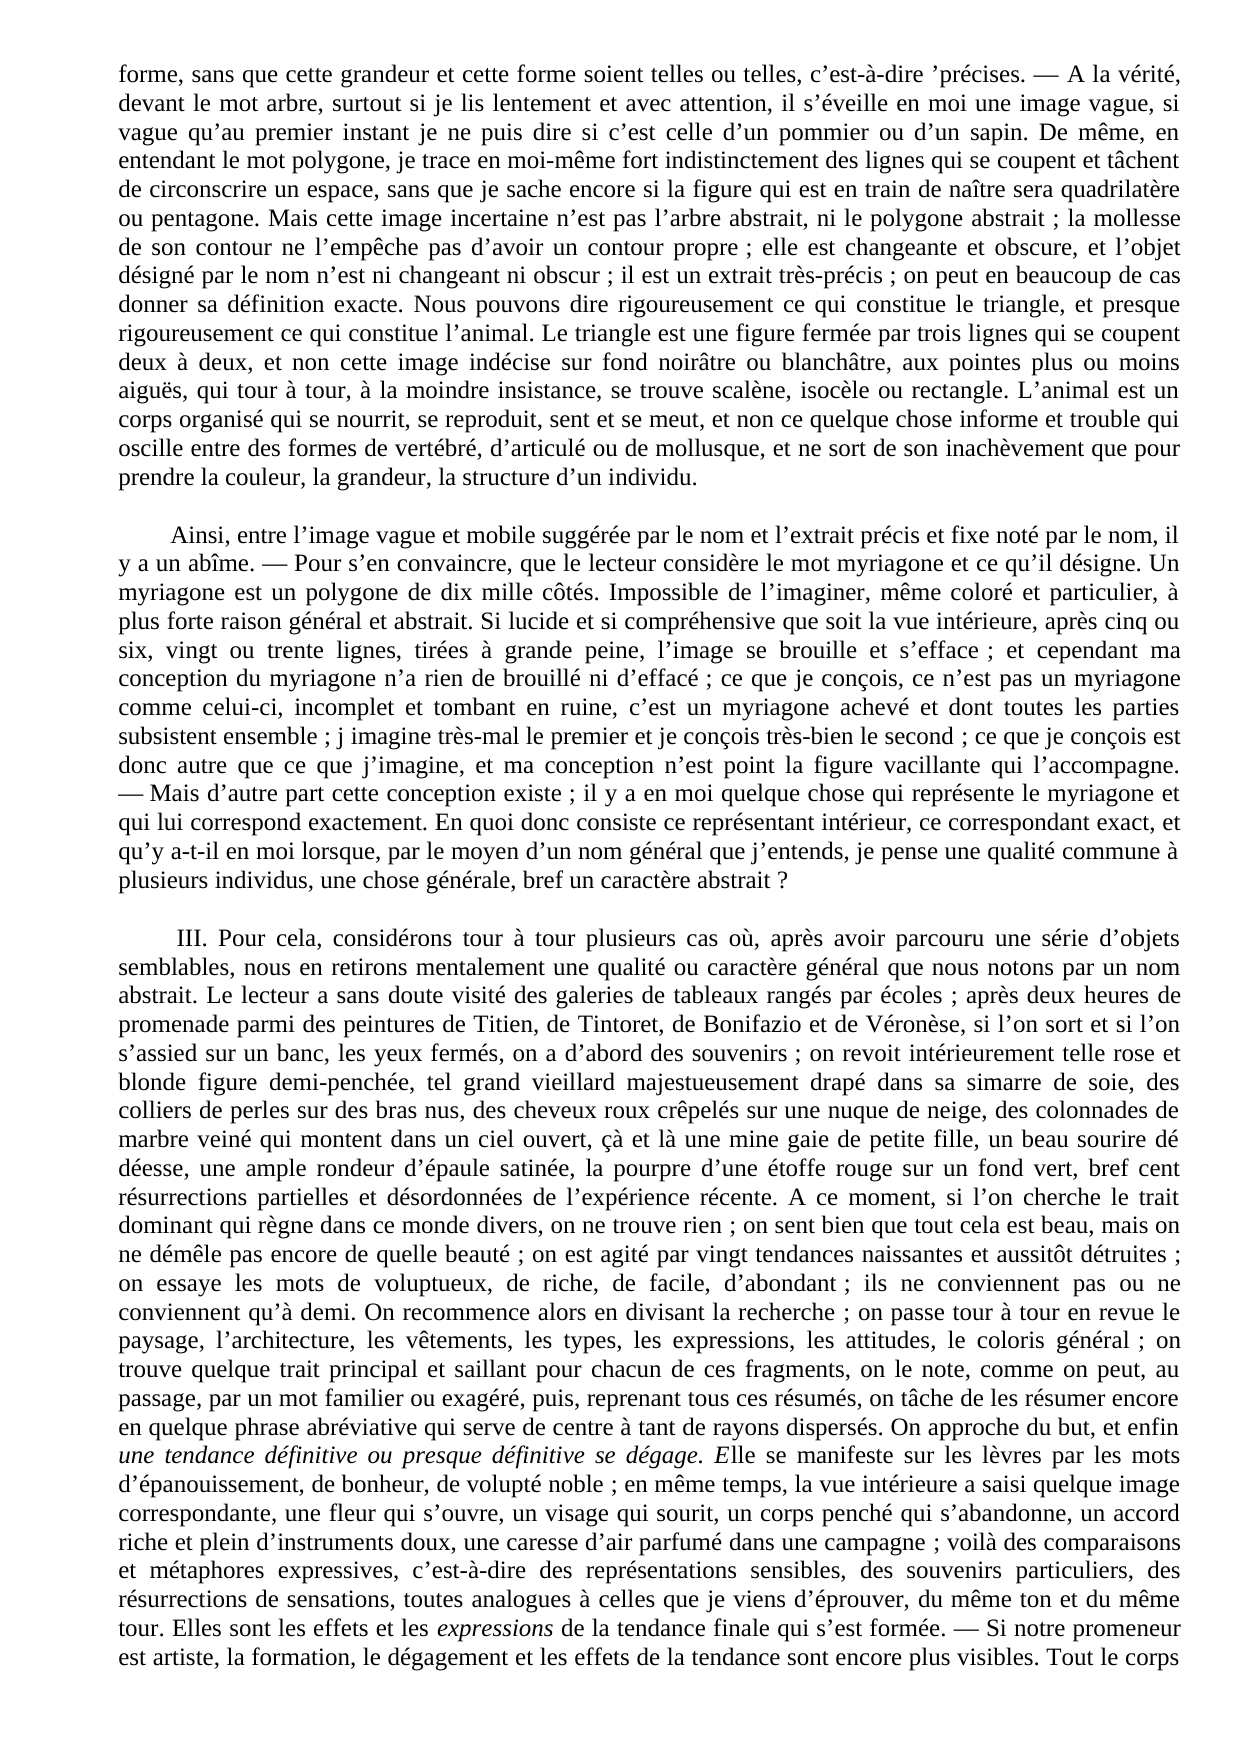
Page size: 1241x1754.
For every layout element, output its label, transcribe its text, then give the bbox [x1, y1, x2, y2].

text forme, sans que cette grandeur et cette forme soient telles ou telles, c’est-à-dire ’précises. — A la vérité, devant le mot arbre, surtout si je lis lentement et avec attention, il s’éveille en moi une image vague, si vague qu’au premier instant je ne puis dire si c’est celle d’un pommier ou d’un sapin. De même, en entendant le mot polygone, je trace en moi-même fort indistinctement des lignes qui se coupent et tâchent de circonscrire un espace, sans que je sache encore si la figure qui est en train de naître sera quadrilatère ou pentagone. Mais cette image incertaine n’est pas l’arbre abstrait, ni le polygone abstrait ; la mollesse de son contour ne l’empêche pas d’avoir un contour propre ; elle est changeante et obscure, et l’objet désigné par le nom n’est ni changeant ni obscur ; il est un extrait très-précis ; on peut en beaucoup de cas donner sa définition exacte. Nous pouvons dire rigoureusement ce qui constitue le triangle, et presque rigoureusement ce qui constitue l’animal. Le triangle est une figure fermée par trois lignes qui se coupent deux à deux, et non cette image indécise sur fond noirâtre ou blanchâtre, aux pointes plus ou moins aiguës, qui tour à tour, à la moindre insistance, se trouve scalène, isocèle ou rectangle. L’animal est un corps organisé qui se nourrit, se reproduit, sent et se meut, et non ce quelque chose informe et trouble qui oscille entre des formes de vertébré, d’articulé ou de mollusque, et ne sort de son inachèvement que pour prendre la couleur, la grandeur, la structure d’un individu. [118, 59, 1181, 490]
text III. Pour cela, considérons tour à tour plusieurs cas où, après avoir parcouru une série d’objets semblables, nous en retirons mentalement une qualité ou caractère général que nous notons par un nom abstrait. Le lecteur a sans doute visité des galeries de tableaux rangés par écoles ; après deux heures de promenade parmi des peintures de Titien, de Tintoret, de Bonifazio et de Véronèse, si l’on sort et si l’on s’assied sur un banc, les yeux fermés, on a d’abord des souvenirs ; on revoit intérieurement telle rose et blonde figure demi-penchée, tel grand vieillard majestueusement drapé dans sa simarre de soie, des colliers de perles sur des bras nus, des cheveux roux crêpelés sur une nuque de neige, des colonnades de marbre veiné qui montent dans un ciel ouvert, çà et là une mine gaie de petite fille, un beau sourire dé déesse, une ample rondeur d’épaule satinée, la pourpre d’une étoffe rouge sur un fond vert, bref cent résurrections partielles et désordonnées de l’expérience récente. A ce moment, si l’on cherche le trait dominant qui règne dans ce monde divers, on ne trouve rien ; on sent bien que tout cela est beau, mais on ne démêle pas encore de quelle beauté ; on est agité par vingt tendances naissantes et aussitôt détruites ; on essaye les mots de voluptueux, de riche, de facile, d’abondant ; ils ne conviennent pas ou ne conviennent qu’à demi. On recommence alors en divisant la recherche ; on passe tour à tour en revue le paysage, l’architecture, les vêtements, les types, les expressions, les attitudes, le coloris général ; on trouve quelque trait principal et saillant pour chacun de ces fragments, on le note, comme on peut, au passage, par un mot familier ou exagéré, puis, reprenant tous ces résumés, on tâche de les résumer encore en quelque phrase abréviative qui serve de centre à tant de rayons dispersés. On approche du but, et enfin une tendance définitive ou presque définitive se dégage. Elle se manifeste sur les lèvres par les mots d’épanouissement, de bonheur, de volupté noble ; en même temps, la vue intérieure a saisi quelque image correspondante, une fleur qui s’ouvre, un visage qui sourit, un corps penché qui s’abandonne, un accord riche et plein d’instruments doux, une caresse d’air parfumé dans une campagne ; voilà des comparaisons et métaphores expressives, c’est-à-dire des représentations sensibles, des souvenirs particuliers, des résurrections de sensations, toutes analogues à celles que je viens d’éprouver, du même ton et du même tour. Elles sont les effets et les expressions de la tendance finale qui s’est formée. — Si notre promeneur est artiste, la formation, le dégagement et les effets de la tendance sont encore plus visibles. Tout le corps [118, 923, 1181, 1671]
text Ainsi, entre l’image vague et mobile suggérée par le nom et l’extrait précis et fixe noté par le nom, il y a un abîme. — Pour s’en convaincre, que le lecteur considère le mot myriagone et ce qu’il désigne. Un myriagone est un polygone de dix mille côtés. Impossible de l’imaginer, même coloré et particulier, à plus forte raison général et abstrait. Si lucide et si compréhensive que soit la vue intérieure, après cinq ou six, vingt ou trente lignes, tirées à grande peine, l’image se brouille et s’efface ; et cependant ma conception du myriagone n’a rien de brouillé ni d’effacé ; ce que je conçois, ce n’est pas un myriagone comme celui-ci, incomplet et tombant en ruine, c’est un myriagone achevé et dont toutes les parties subsistent ensemble ; j imagine très-mal le premier et je conçois très-bien le second ; ce que je conçois est donc autre que ce que j’imagine, et ma conception n’est point la figure vacillante qui l’accompagne. — Mais d’autre part cette conception existe ; il y a en moi quelque chose qui représente le myriagone et qui lui correspond exactement. En quoi donc consiste ce représentant intérieur, ce correspondant exact, et qu’y a-t-il en moi lorsque, par le moyen d’un nom général que j’entends, je pense une qualité commune à plusieurs individus, une chose générale, bref un caractère abstrait ? [118, 520, 1181, 893]
